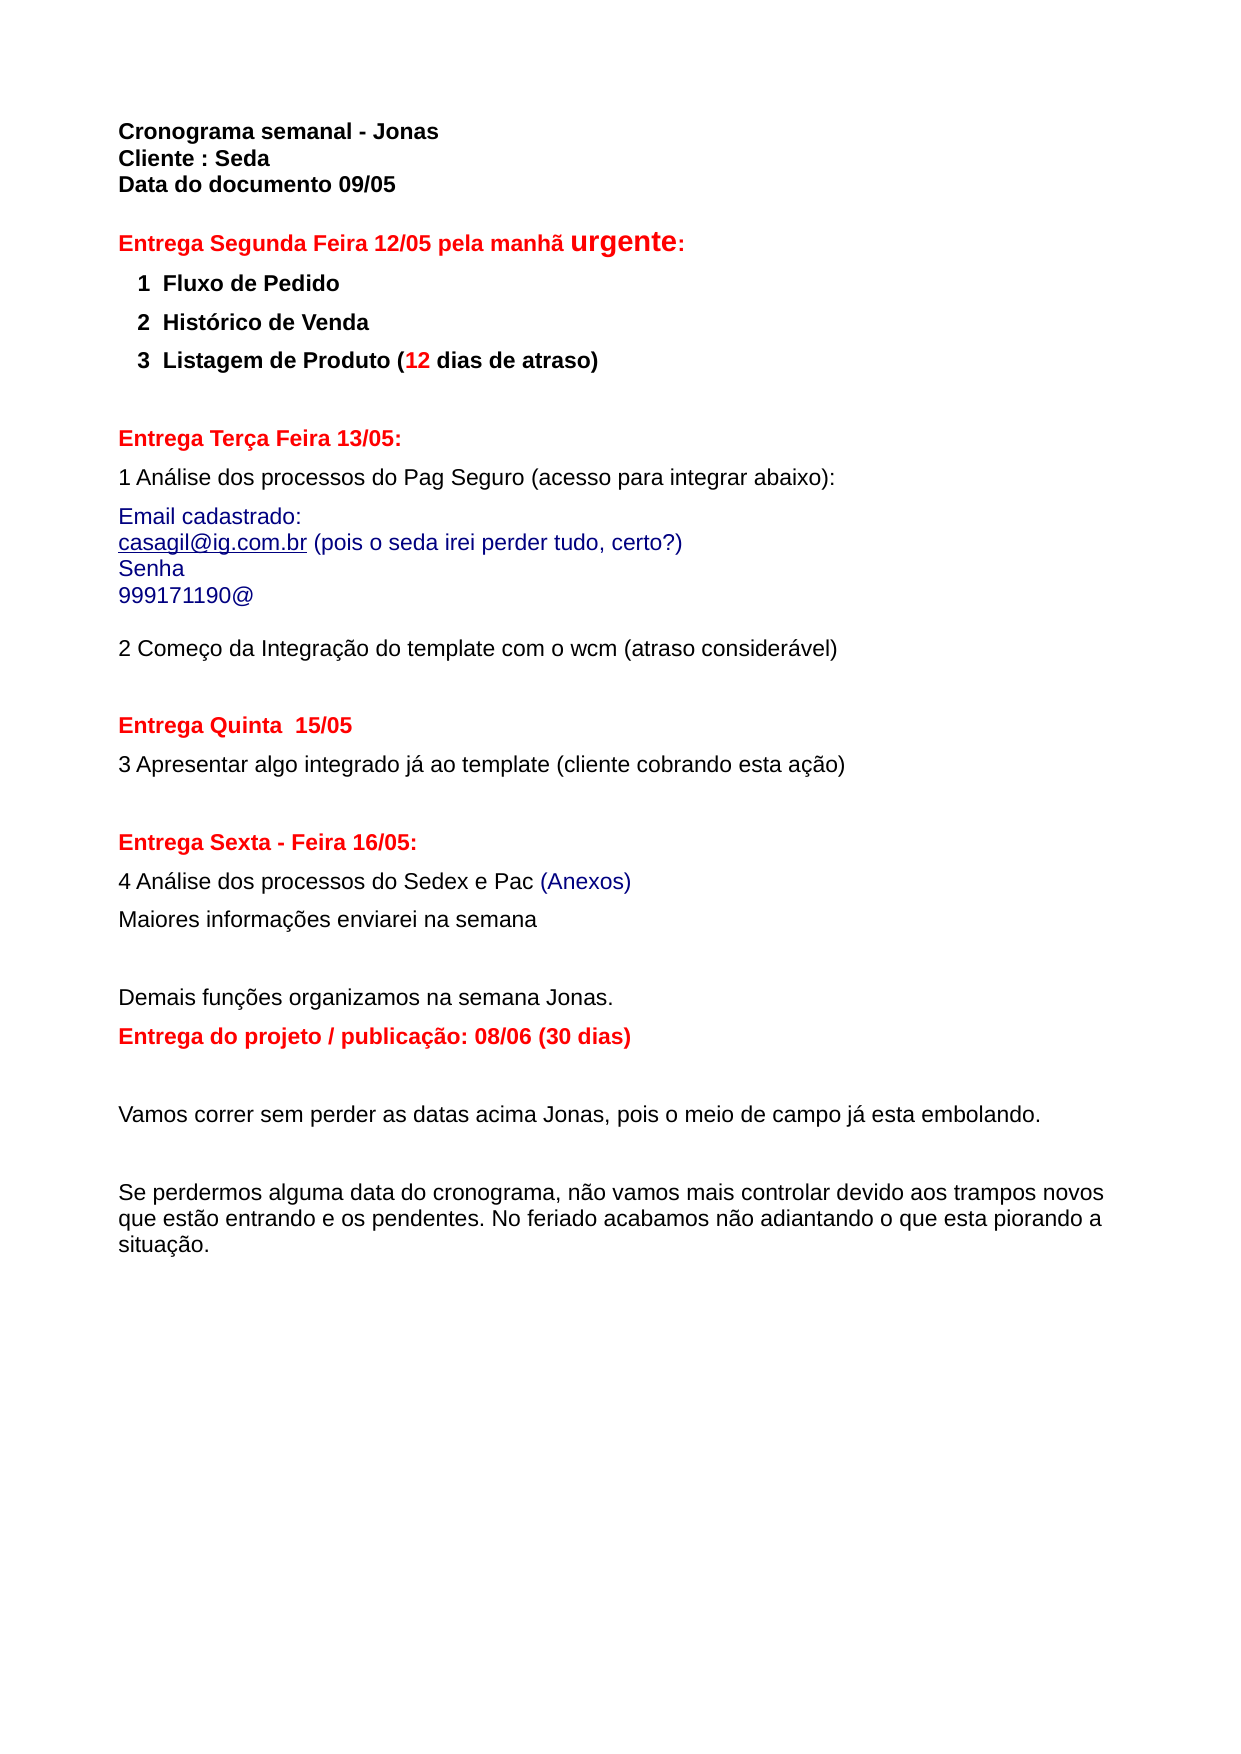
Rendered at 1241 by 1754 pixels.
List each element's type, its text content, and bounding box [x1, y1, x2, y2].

text 3 Listagem de Produto (12 dias de atraso) [118, 347, 1122, 374]
text Entrega Sexta - Feira 16/05: [118, 829, 1122, 855]
text 2 Começo da Integração do template com o wcm (atraso considerável) [118, 634, 1122, 661]
text Email cadastrado: [118, 503, 1122, 529]
text Demais funções organizamos na semana Jonas. [118, 984, 1122, 1011]
text Entrega Terça Feira 13/05: [118, 425, 1122, 451]
text Maiores informações enviarei na semana [118, 906, 1122, 933]
text Senha [118, 555, 1122, 582]
text casagil@ig.com.br (pois o seda irei perder tudo, certo?) [118, 529, 1122, 555]
text Cronograma semanal - Jonas [118, 118, 1122, 144]
text 2 Histórico de Venda [118, 308, 1122, 335]
text Se perdermos alguma data do cronograma, não vamos mais controlar devido aos trampos novos que estão entrando e os pendentes. No feriado acabamos não adiantando o que esta piorando a situação. [118, 1178, 1122, 1257]
text 1 Fluxo de Pedido [118, 269, 1122, 296]
text Cliente : Seda [118, 144, 1122, 171]
text Data do documento 09/05 [118, 171, 1122, 197]
text 1 Análise dos processos do Pag Seguro (acesso para integrar abaixo): [118, 464, 1122, 490]
text Entrega do projeto / publicação: 08/06 (30 dias) [118, 1023, 1122, 1049]
text Vamos correr sem perder as datas acima Jonas, pois o meio de campo já esta embolando. [118, 1101, 1122, 1127]
text 999171190@ [118, 582, 1122, 608]
text 3 Apresentar algo integrado já ao template (cliente cobrando esta ação) [118, 751, 1122, 777]
text 4 Análise dos processos do Sedex e Pac (Anexos) [118, 868, 1122, 894]
text Entrega Quinta 15/05 [118, 712, 1122, 738]
text Entrega Segunda Feira 12/05 pela manhã urgente: [118, 223, 1122, 257]
